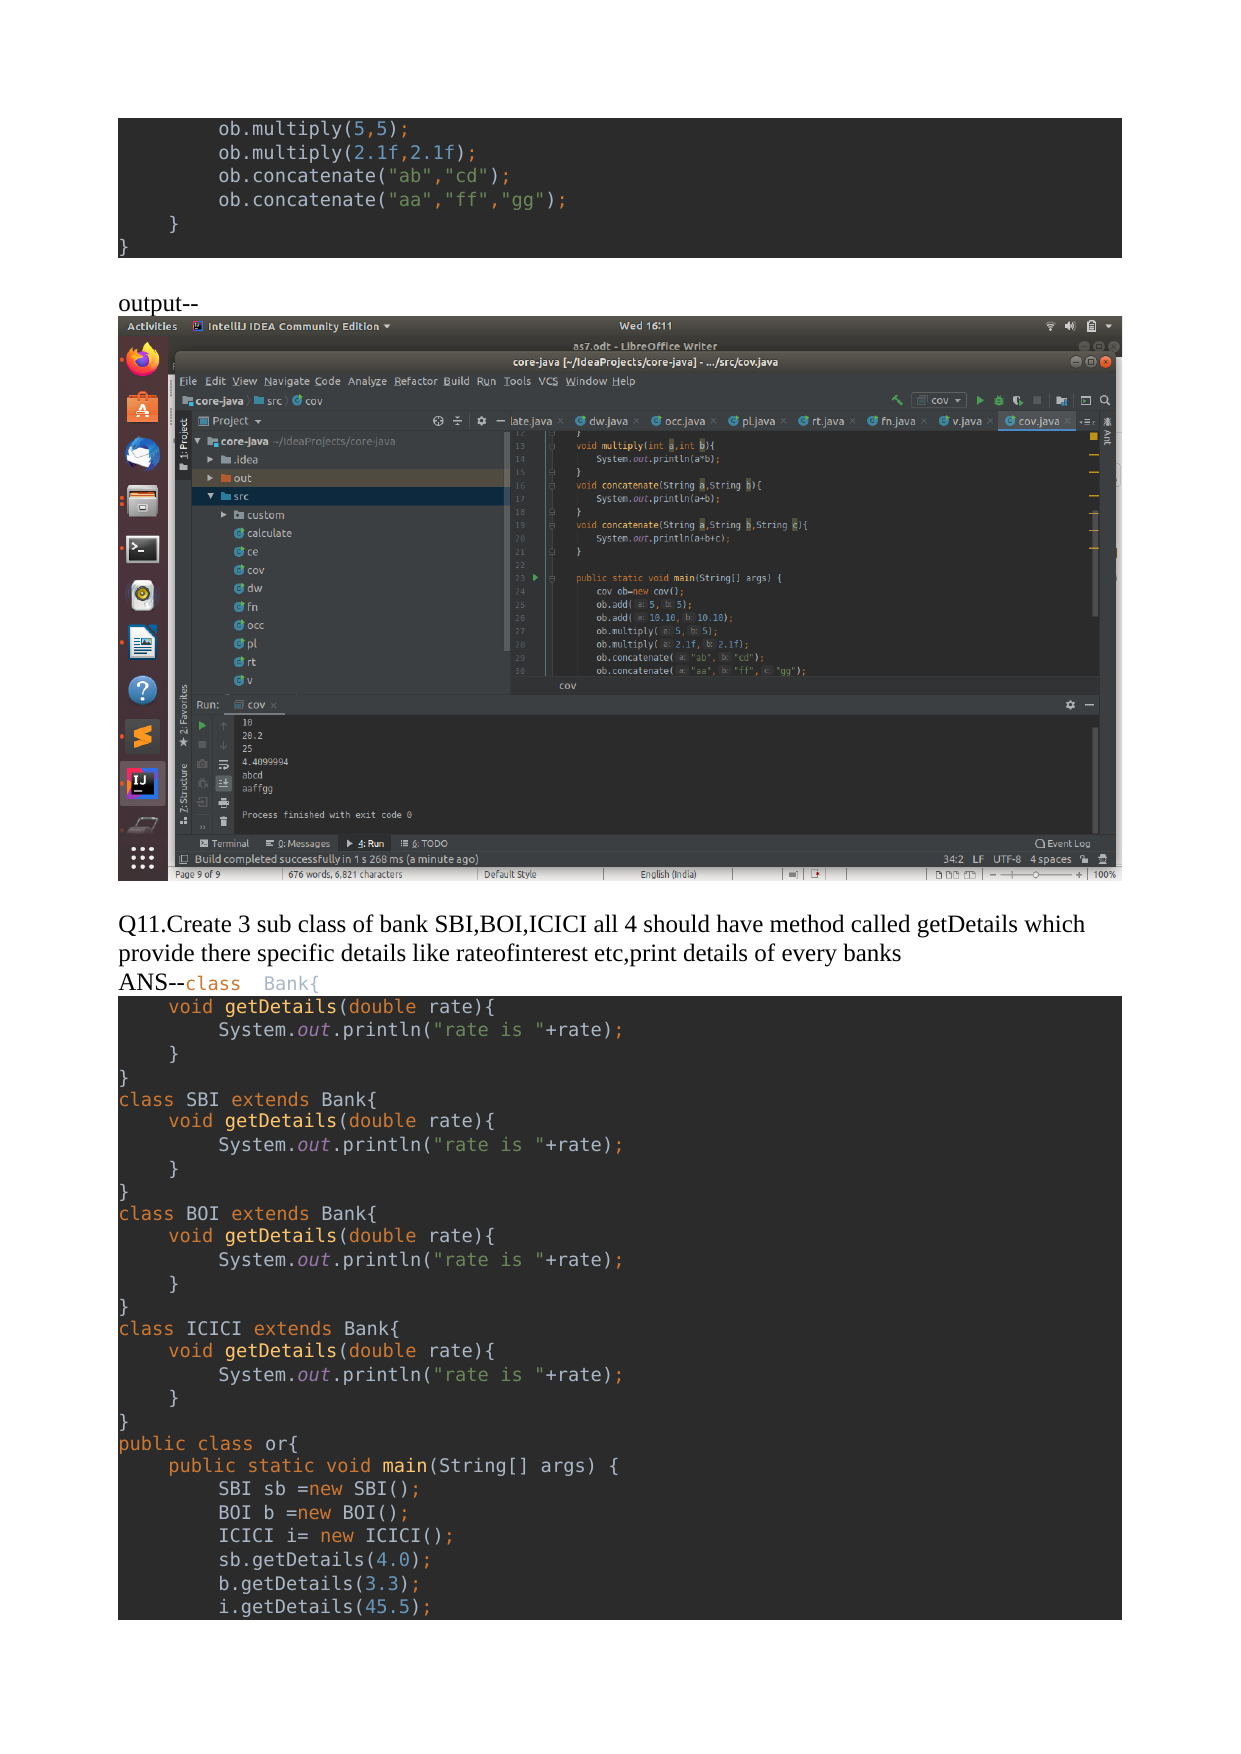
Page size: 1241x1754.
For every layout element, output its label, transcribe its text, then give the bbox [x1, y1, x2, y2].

text b.getDetails(3.3); [118, 1573, 1122, 1596]
picture [118, 316, 1123, 881]
text void getDetails(double rate){ [118, 996, 1122, 1019]
text System.out.println("rate is "+rate); [118, 1134, 1122, 1158]
text sb.getDetails(4.0); [118, 1549, 1122, 1573]
text } [118, 1411, 1122, 1433]
text } [118, 1272, 1122, 1296]
text ob.concatenate("aa","ff","gg"); [118, 189, 1122, 213]
text ICICI i= new ICICI(); [118, 1526, 1122, 1549]
text public class or{ [118, 1433, 1122, 1454]
text class SBI extends Bank{ [118, 1089, 1122, 1111]
text } [118, 1181, 1122, 1203]
text } [118, 236, 1122, 258]
text System.out.println("rate is "+rate); [118, 1019, 1122, 1043]
text output-- [118, 288, 1122, 316]
text } [118, 1067, 1122, 1089]
text } [118, 1158, 1122, 1181]
text SBI sb =new SBI(); [118, 1478, 1122, 1502]
text } [118, 1387, 1122, 1411]
text public static void main(String[] args) { [118, 1454, 1122, 1478]
text void getDetails(double rate){ [118, 1340, 1122, 1363]
text ob.multiply(5,5); [118, 118, 1122, 142]
text ob.multiply(2.1f,2.1f); [118, 142, 1122, 165]
text void getDetails(double rate){ [118, 1111, 1122, 1134]
text Q11.Create 3 sub class of bank SBI,BOI,ICICI all 4 should have method called getDetails which provide there specific details like rateofinterest etc,print details of every banks ANS--class Bank{ [118, 881, 1122, 996]
text i.getDetails(45.5); [118, 1596, 1122, 1620]
text } [118, 1043, 1122, 1067]
text System.out.println("rate is "+rate); [118, 1363, 1122, 1387]
text ob.concatenate("ab","cd"); [118, 165, 1122, 189]
text class ICICI extends Bank{ [118, 1318, 1122, 1340]
text } [118, 213, 1122, 236]
text } [118, 1296, 1122, 1318]
text class BOI extends Bank{ [118, 1203, 1122, 1225]
text void getDetails(double rate){ [118, 1225, 1122, 1249]
text System.out.println("rate is "+rate); [118, 1249, 1122, 1272]
text BOI b =new BOI(); [118, 1502, 1122, 1526]
